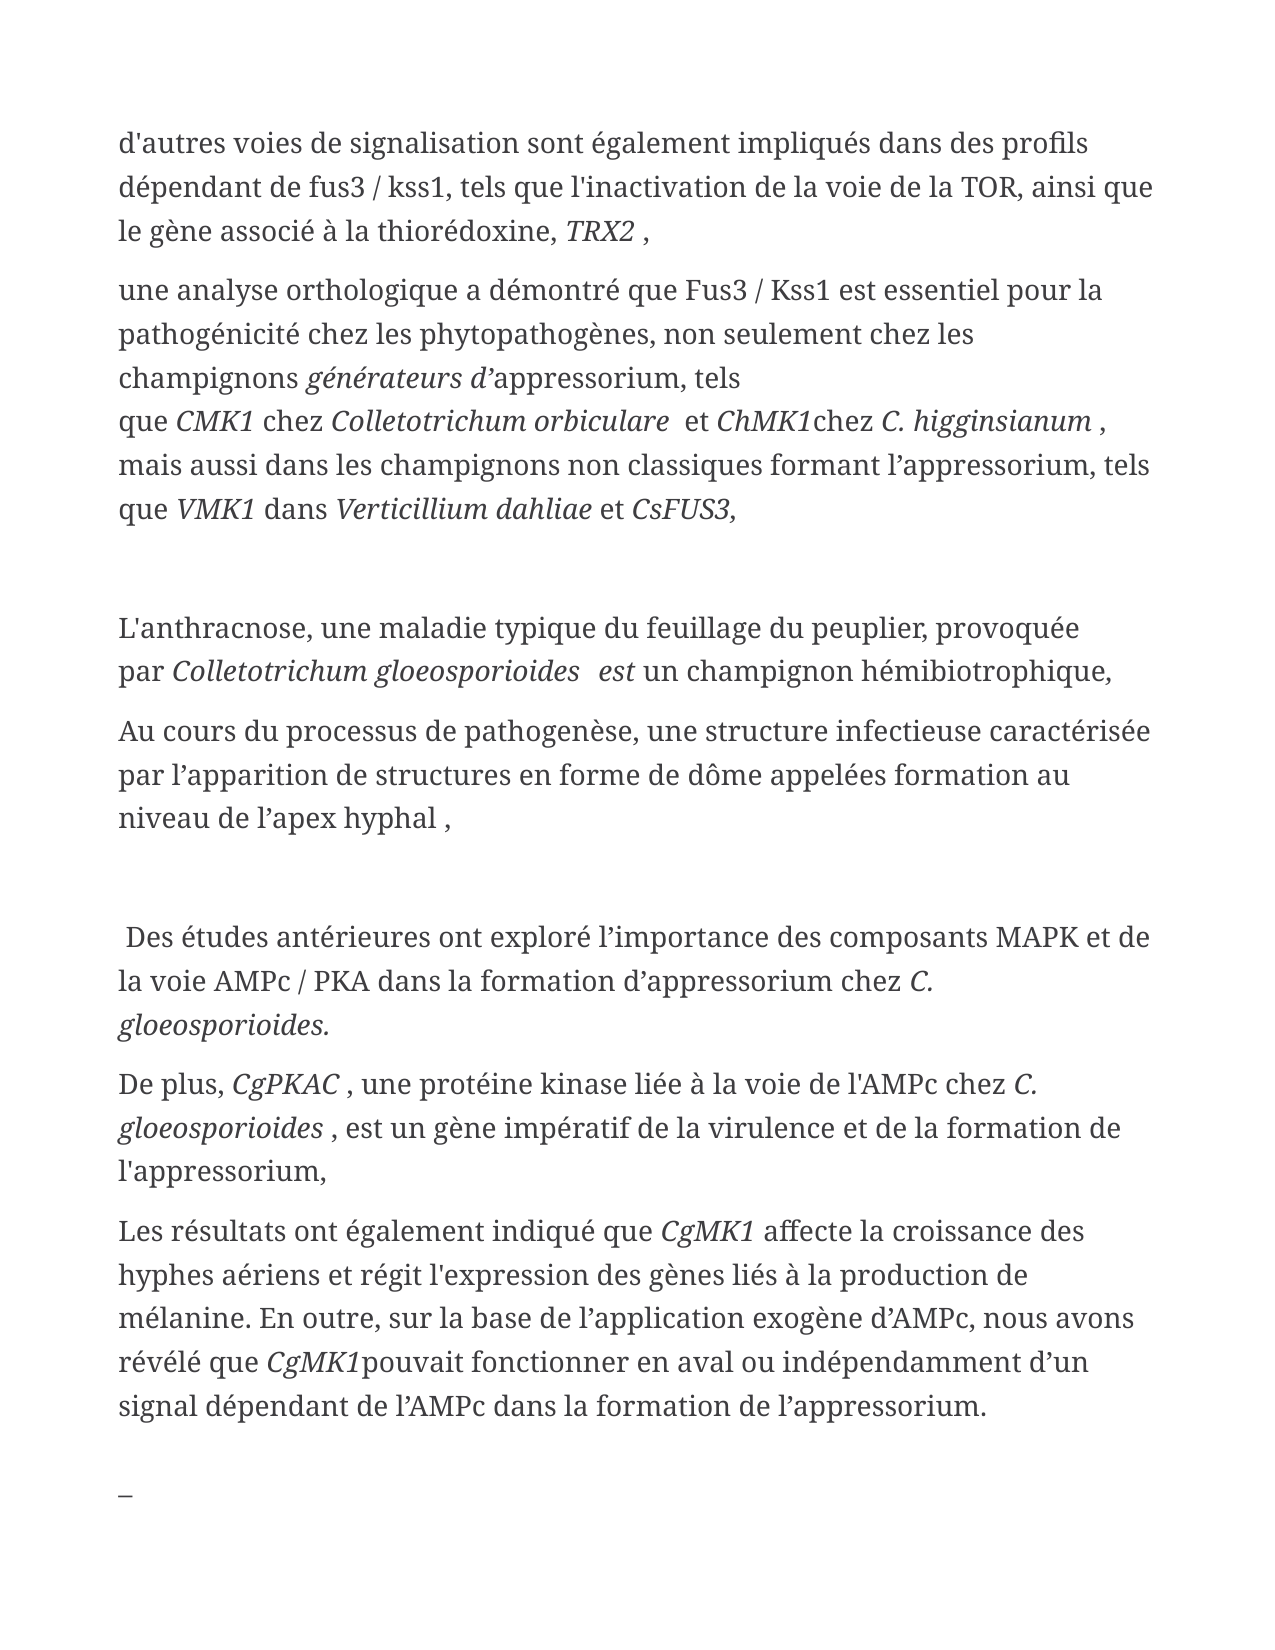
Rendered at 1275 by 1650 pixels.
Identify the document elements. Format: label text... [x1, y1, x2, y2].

text De plus, CgPKAC , une protéine kinase liée à la voie de l'AMPc chez C. gloeosporioides , est un gène impératif de la virulence et de la formation de l'appressorium, [118, 1059, 1157, 1190]
text Des études antérieures ont exploré l’importance des composants MAPK et de la voie AMPc / PKA dans la formation d’appressorium chez C. gloeosporioides. [118, 912, 1157, 1043]
text d'autres voies de signalisation sont également impliqués dans des profils dépendant de fus3 / kss1, tels que l'inactivation de la voie de la TOR, ainsi que le gène associé à la thiorédoxine, TRX2 , [118, 118, 1157, 249]
text une analyse orthologique a démontré que Fus3 / Kss1 est essentiel pour la pathogénicité chez les phytopathogènes, non seulement chez les champignons générateurs d’appressorium, tels que CMK1 chez Colletotrichum orbiculare et ChMK1chez C. higginsianum , mais aussi dans les champignons non classiques formant l’appressorium, tels que VMK1 dans Verticillium dahliae et CsFUS3, [118, 265, 1157, 527]
text Les résultats ont également indiqué que CgMK1 affecte la croissance des hyphes aériens et régit l'expression des gènes liés à la production de mélanine. En outre, sur la base de l’application exogène d’AMPc, nous avons révélé que CgMK1pouvait fonctionner en aval ou indépendamment d’un signal dépendant de l’AMPc dans la formation de l’appressorium. [118, 1206, 1157, 1424]
text Au cours du processus de pathogenèse, une structure infectieuse caractérisée par l’apparition de structures en forme de dôme appelées formation au niveau de l’apex hyphal , [118, 706, 1157, 837]
text – [118, 1440, 1157, 1513]
text L'anthracnose, une maladie typique du feuillage du peuplier, provoquée par Colletotrichum gloeosporioides est un champignon hémibiotrophique, [118, 602, 1157, 690]
